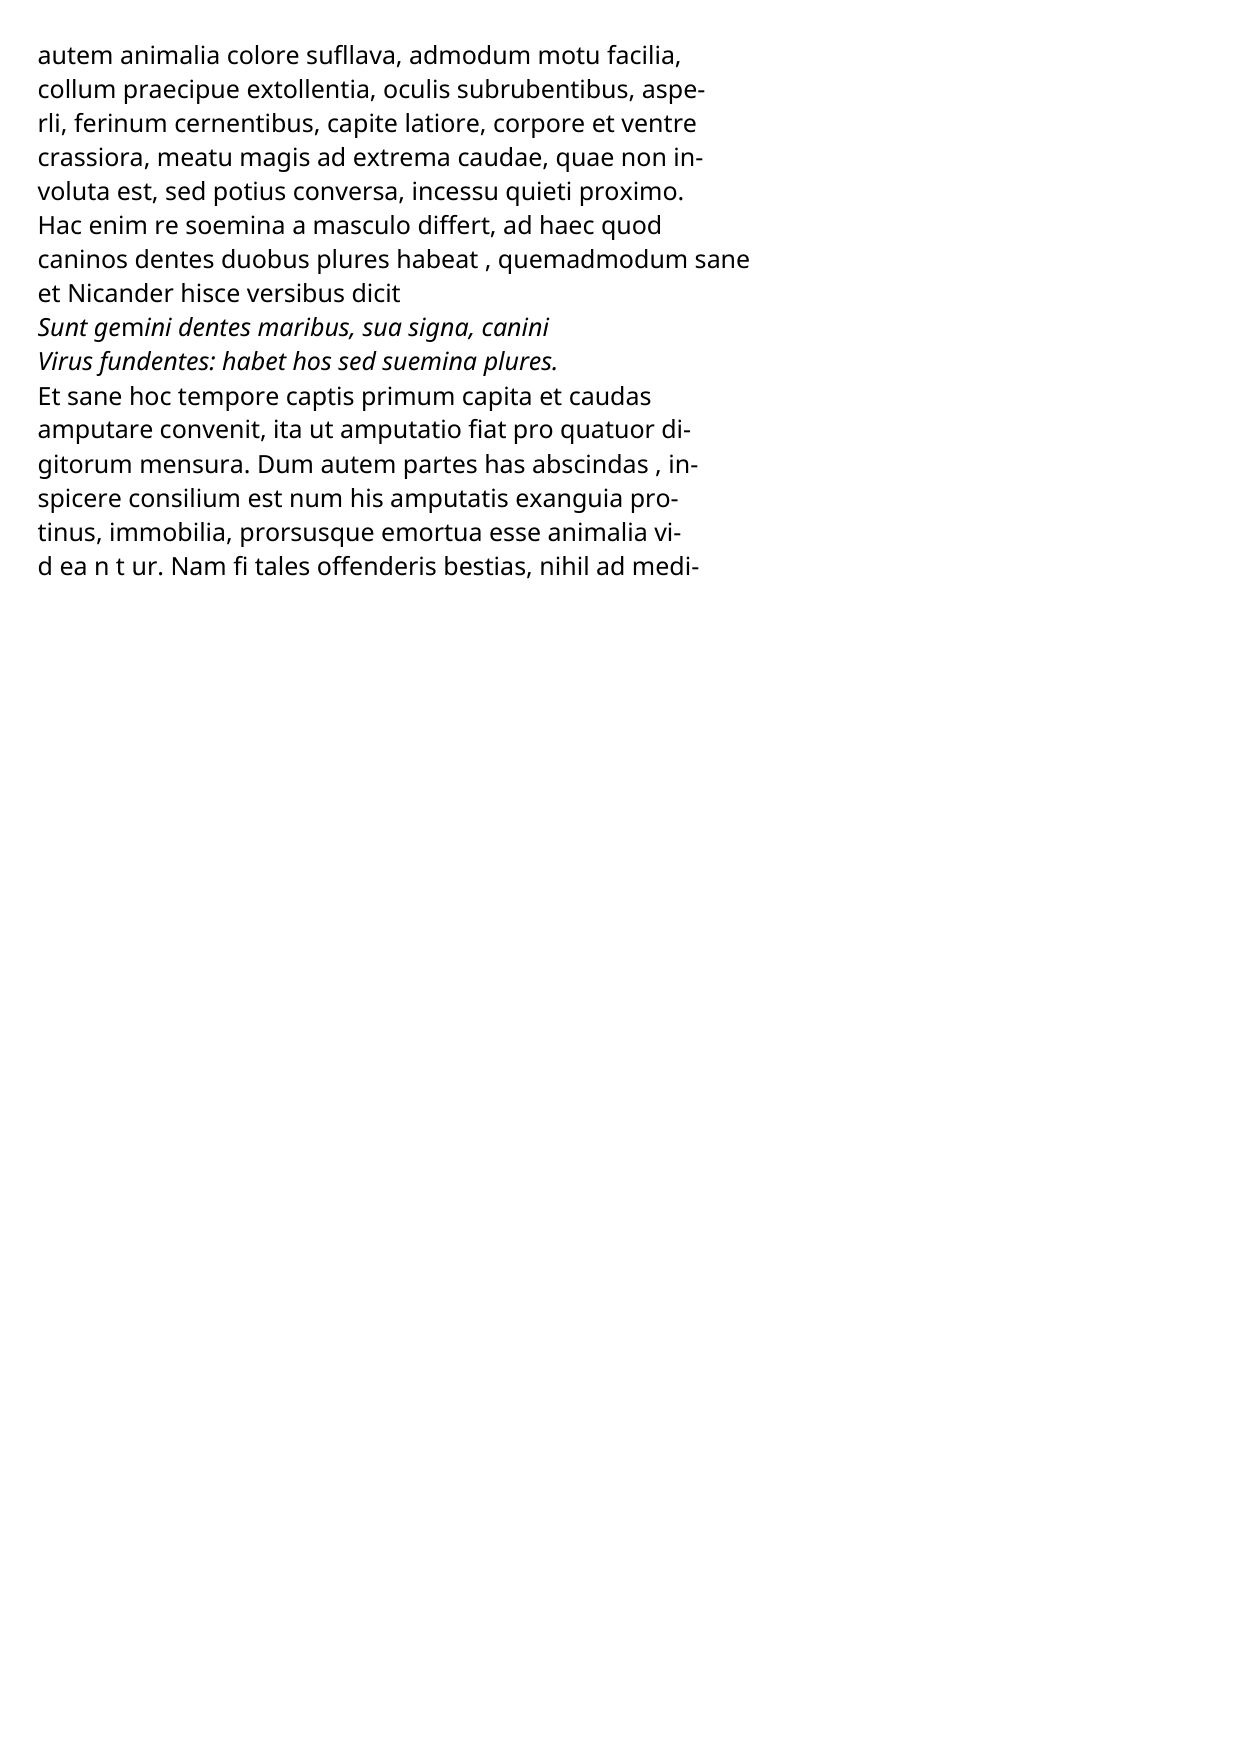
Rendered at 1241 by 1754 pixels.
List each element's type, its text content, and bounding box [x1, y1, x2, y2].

text Et sane hoc tempore captis primum capita et caudas amputare convenit, ita ut amputatio fiat pro quatuor di- gitorum mensura. Dum autem partes has abscindas , in- spicere consilium est num his amputatis exanguia pro- tinus, immobilia, prorsusque emortua esse animalia vi- d ea n t ur. Nam fi tales offenderis bestias, nihil ad medi- [37, 378, 1203, 582]
text Sunt gemini dentes maribus, sua signa, canini Virus fundentes: habet hos sed suemina plures. [37, 310, 1203, 378]
text autem animalia colore sufllava, admodum motu facilia, collum praecipue extollentia, oculis subrubentibus, aspe- rli, ferinum cernentibus, capite latiore, corpore et ventre crassiora, meatu magis ad extrema caudae, quae non in- voluta est, sed potius conversa, incessu quieti proximo. Hac enim re soemina a masculo differt, ad haec quod caninos dentes duobus plures habeat , quemadmodum sane et Nicander hisce versibus dicit [37, 37, 1203, 310]
